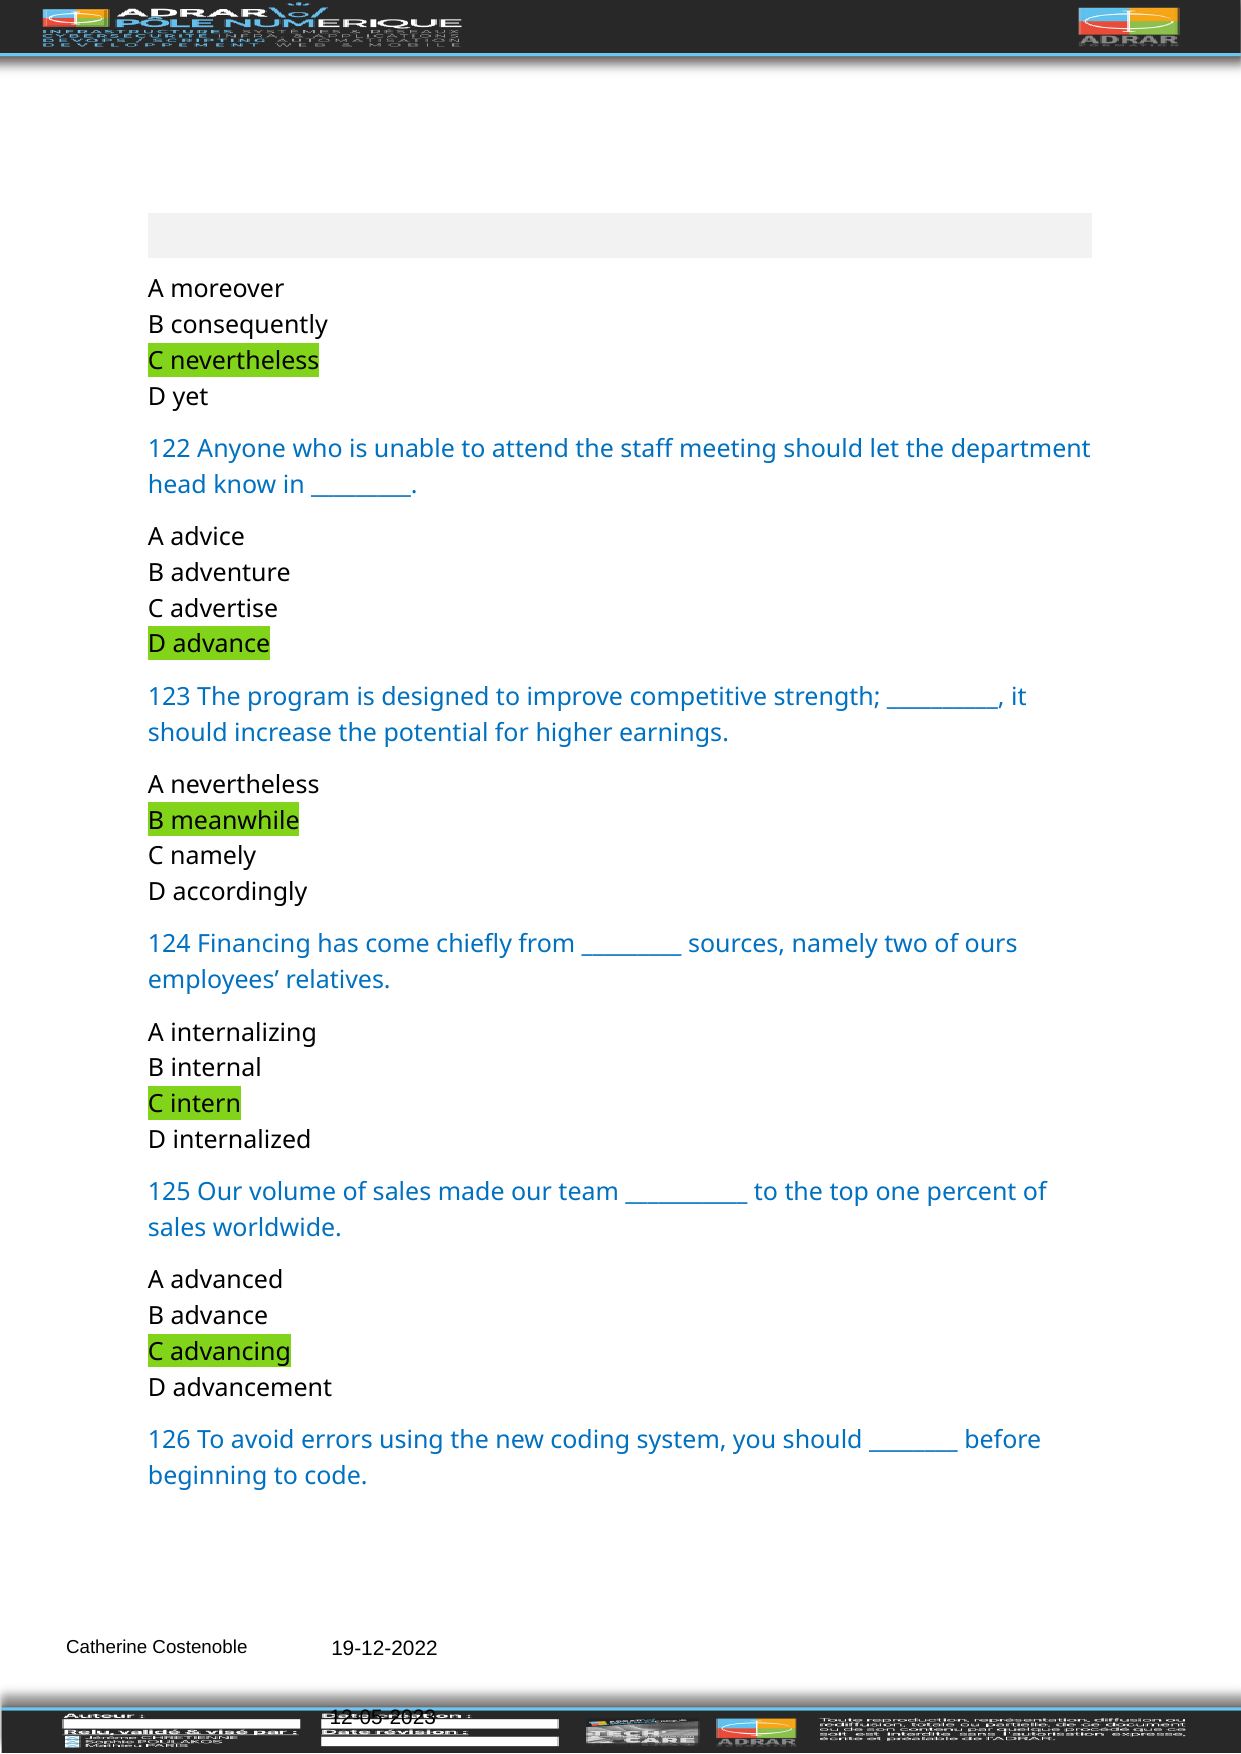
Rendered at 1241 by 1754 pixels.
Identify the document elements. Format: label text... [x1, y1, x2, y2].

text A advanced B advance C advancing D advancement [148, 1262, 1092, 1403]
picture [1, 1742, 1241, 1753]
text 124 Financing has come chiefly from _________ sources, namely two of ours employees’ relatives. [148, 926, 1092, 996]
text 123 The program is designed to improve competitive strength; __________, it should increase the potential for higher earnings. [148, 678, 1092, 748]
text 126 To avoid errors using the new coding system, you should ________ before beginning to code. [148, 1422, 1092, 1491]
text 122 Anyone who is unable to attend the staff meeting should let the department head know in _________. [148, 431, 1092, 501]
text A moreover B consequently C nevertheless D yet [148, 271, 1092, 412]
text A advice B adventure C advertise D advance [148, 519, 1092, 660]
text A internalizing B internal C intern D internalized [148, 1014, 1092, 1156]
text 125 Our volume of sales made our team ___________ to the top one percent of sales worldwide. [148, 1174, 1092, 1244]
picture [0, 0, 1241, 10]
text A nevertheless B meanwhile C namely D accordingly [148, 767, 1092, 908]
